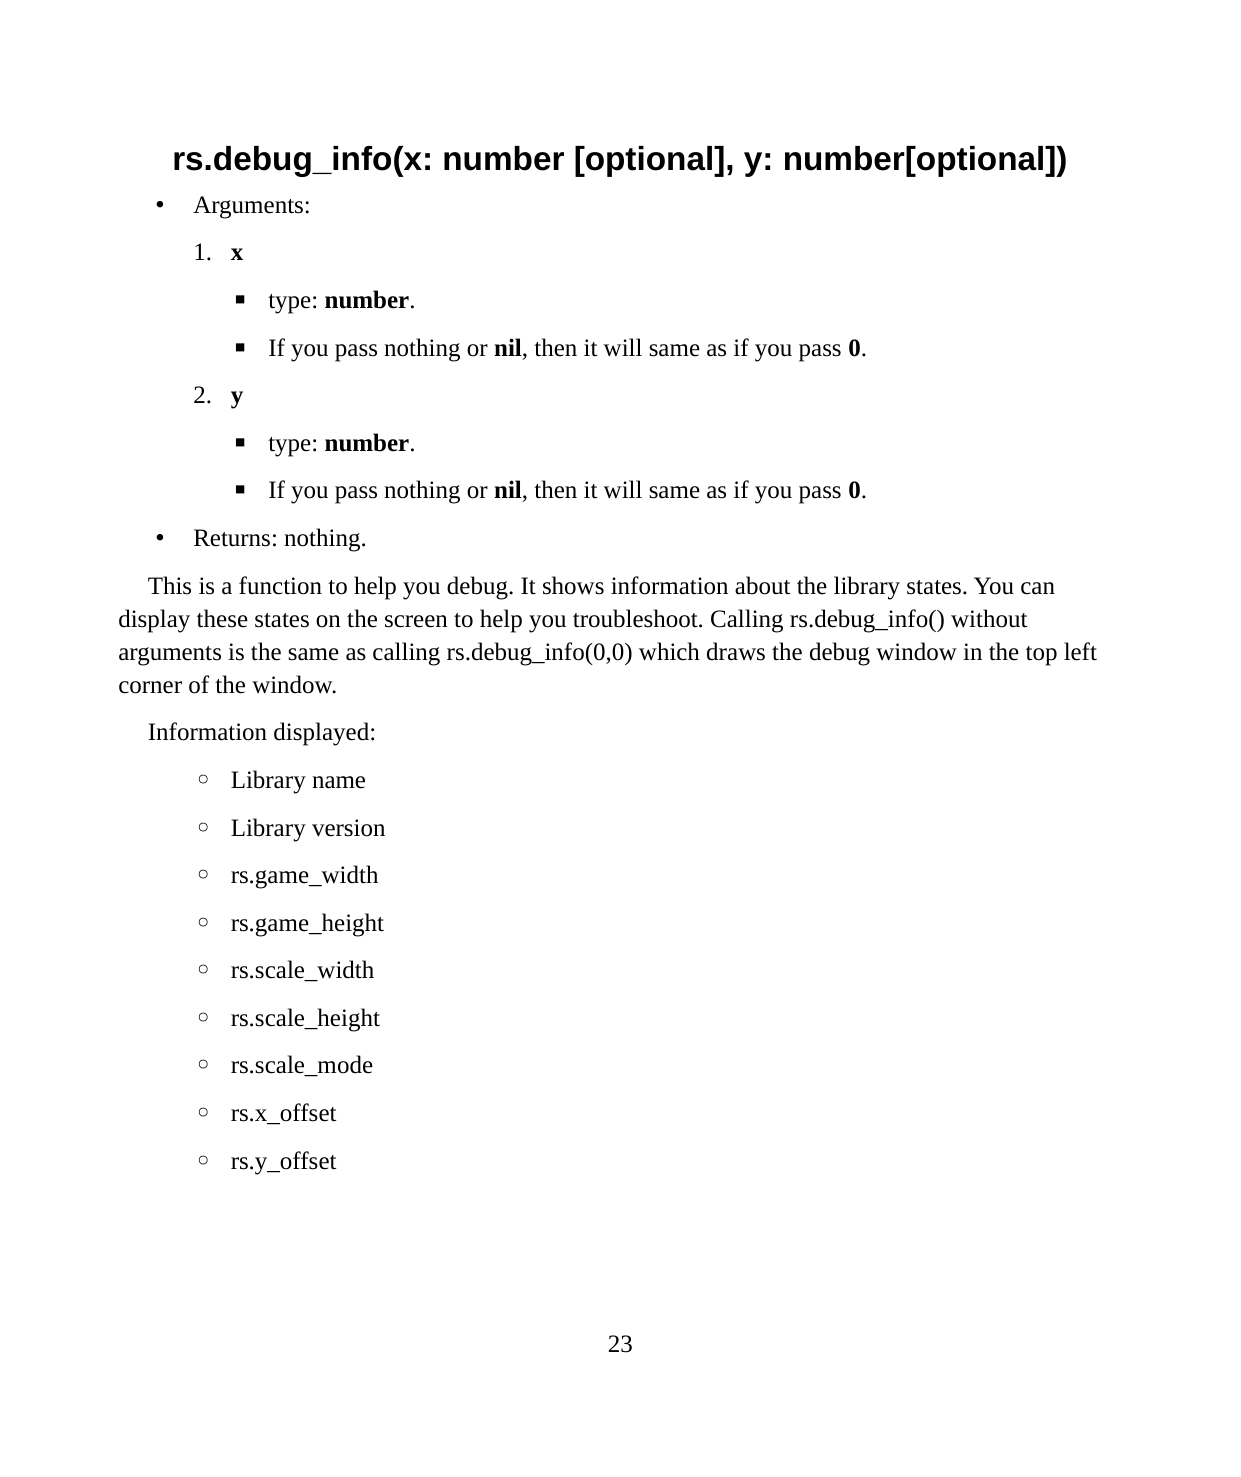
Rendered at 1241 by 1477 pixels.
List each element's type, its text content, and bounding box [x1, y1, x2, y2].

list type: number. [231, 428, 1122, 457]
list Arguments: [156, 190, 1122, 219]
list rs.scale_mode [193, 1051, 1122, 1079]
list y [193, 380, 1122, 409]
list rs.scale_width [193, 955, 1122, 984]
text Information displayed: [118, 717, 1122, 746]
list Returns: nothing. [156, 523, 1122, 552]
list If you pass nothing or nil, then it will same as if you pass 0. [231, 476, 1122, 504]
list Library version [193, 813, 1122, 841]
text This is a function to help you debug. It shows information about the library states. You can display these states on the screen to help you troubleshoot. Calling rs.debug_info() without arguments is the same as calling rs.debug_info(0,0) which draws the debug window in the top left corner of the window. [118, 571, 1122, 698]
list rs.y_offset [193, 1146, 1122, 1174]
list rs.game_height [193, 908, 1122, 937]
list rs.x_offset [193, 1098, 1122, 1127]
list x [193, 237, 1122, 266]
subtitle rs.debug_info(x: number [optional], y: number[optional]) [118, 139, 1122, 177]
list If you pass nothing or nil, then it will same as if you pass 0. [231, 333, 1122, 361]
list Library name [193, 765, 1122, 794]
list rs.scale_height [193, 1003, 1122, 1032]
list type: number. [231, 285, 1122, 314]
list rs.game_width [193, 860, 1122, 889]
